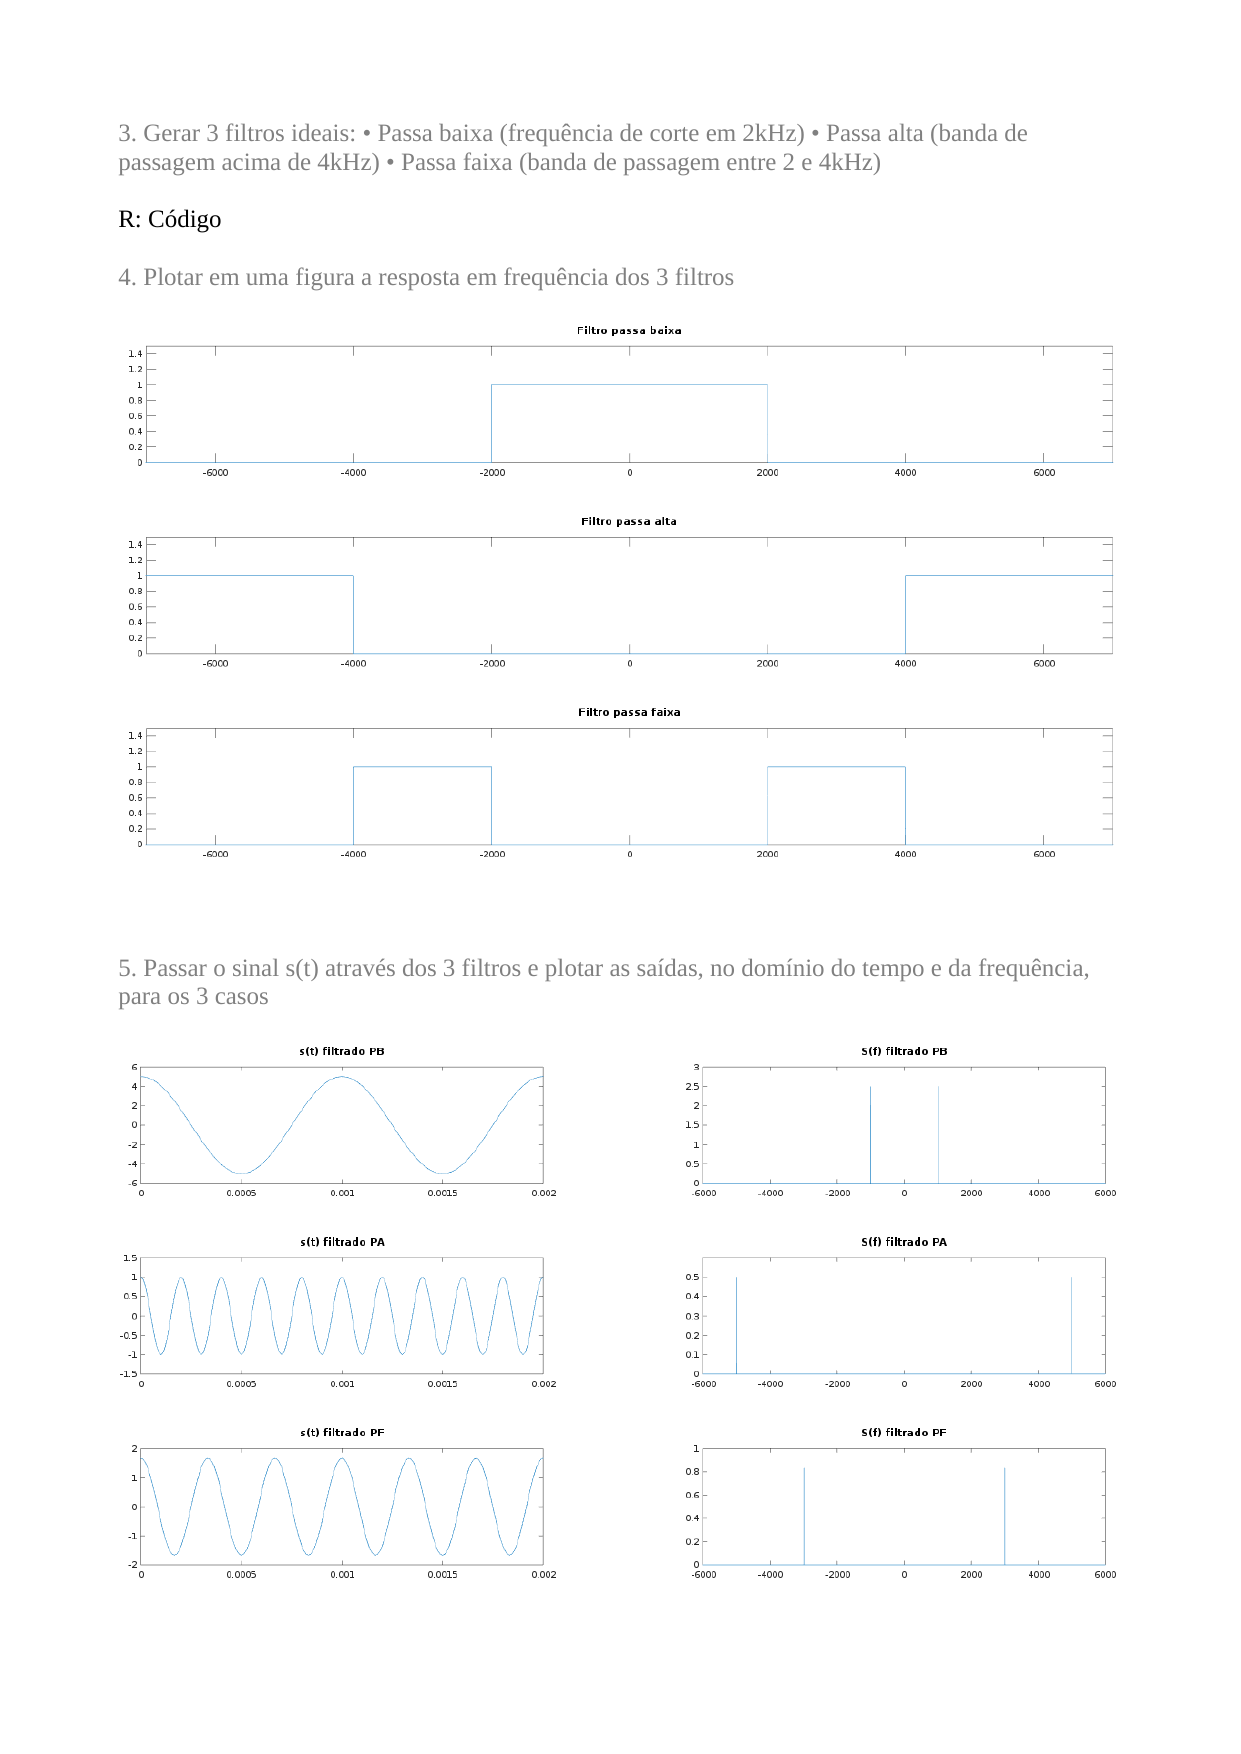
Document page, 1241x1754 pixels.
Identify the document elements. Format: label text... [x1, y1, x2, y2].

text R: Código [118, 204, 1122, 233]
picture [118, 319, 1123, 867]
text 5. Passar o sinal s(t) através dos 3 filtros e plotar as saídas, no domínio do tempo e da frequência, para os 3 casos [118, 953, 1122, 1010]
text 4. Plotar em uma figura a resposta em frequência dos 3 filtros [118, 262, 1122, 291]
picture [118, 1038, 1123, 1591]
text 3. Gerar 3 filtros ideais: • Passa baixa (frequência de corte em 2kHz) • Passa alta (banda de passagem acima de 4kHz) • Passa faixa (banda de passagem entre 2 e 4kHz) [118, 118, 1122, 176]
